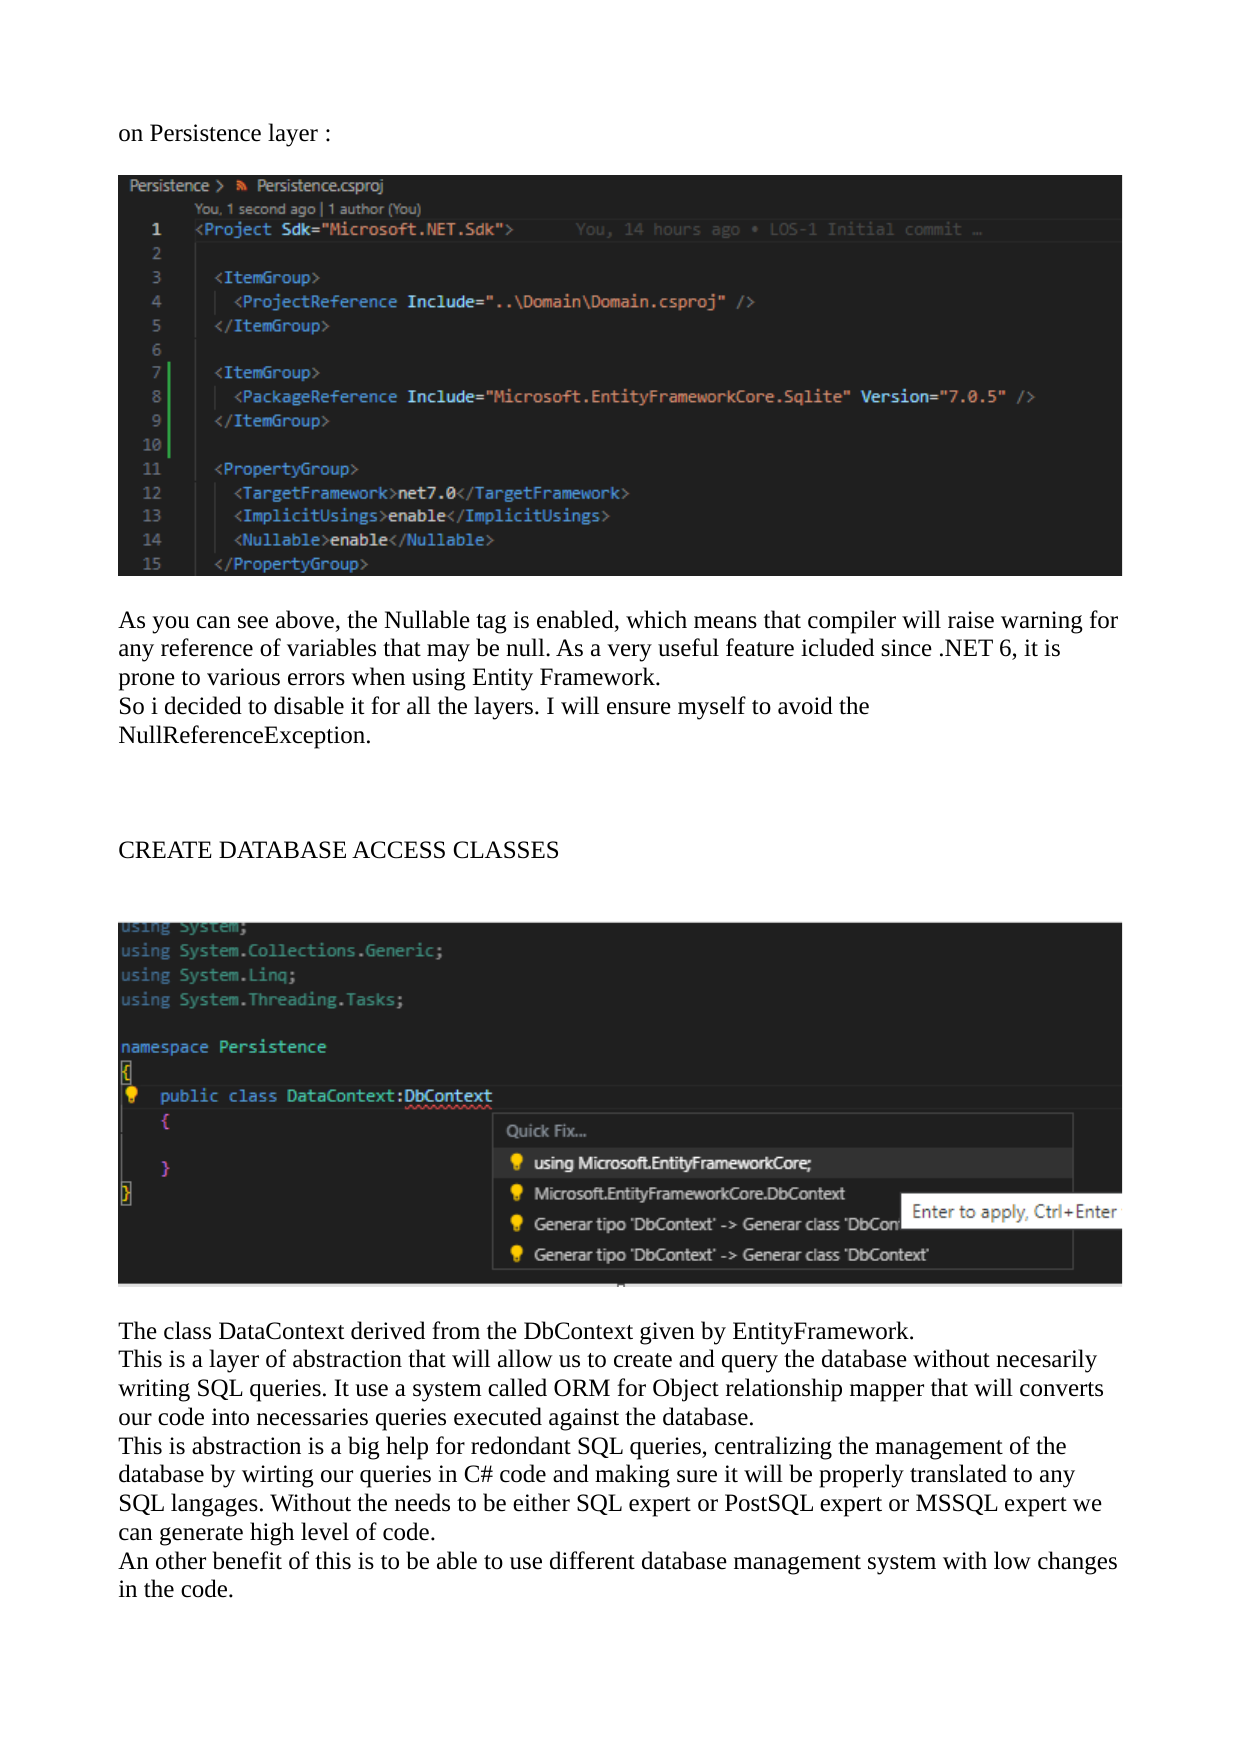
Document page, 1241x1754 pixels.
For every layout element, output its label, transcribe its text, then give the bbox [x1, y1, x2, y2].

text CREATE DATABASE ACCESS CLASSES [118, 835, 1122, 863]
text on Persistence layer : [118, 118, 1122, 147]
text As you can see above, the Nullable tag is enabled, which means that compiler will raise warning for any reference of variables that may be null. As a very useful feature icluded since .NET 6, it is prone to various errors when using Entity Framework. [118, 605, 1122, 691]
text An other benefit of this is to be able to use different database management system with low changes in the code. [118, 1546, 1122, 1603]
text The class DataContext derived from the DbContext given by EntityFramework. [118, 1316, 1122, 1344]
picture [118, 921, 1123, 1287]
picture [118, 175, 1123, 576]
text This is a layer of abstraction that will allow us to create and query the database without necesarily writing SQL queries. It use a system called ORM for Object relationship mapper that will converts our code into necessaries queries executed against the database. [118, 1344, 1122, 1431]
text So i decided to disable it for all the layers. I will ensure myself to avoid the NullReferenceException. [118, 691, 1122, 748]
text This is abstraction is a big help for redondant SQL queries, centralizing the management of the database by wirting our queries in C# code and making sure it will be properly translated to any SQL langages. Without the needs to be either SQL expert or PostSQL expert or MSSQL expert we can generate high level of code. [118, 1431, 1122, 1546]
